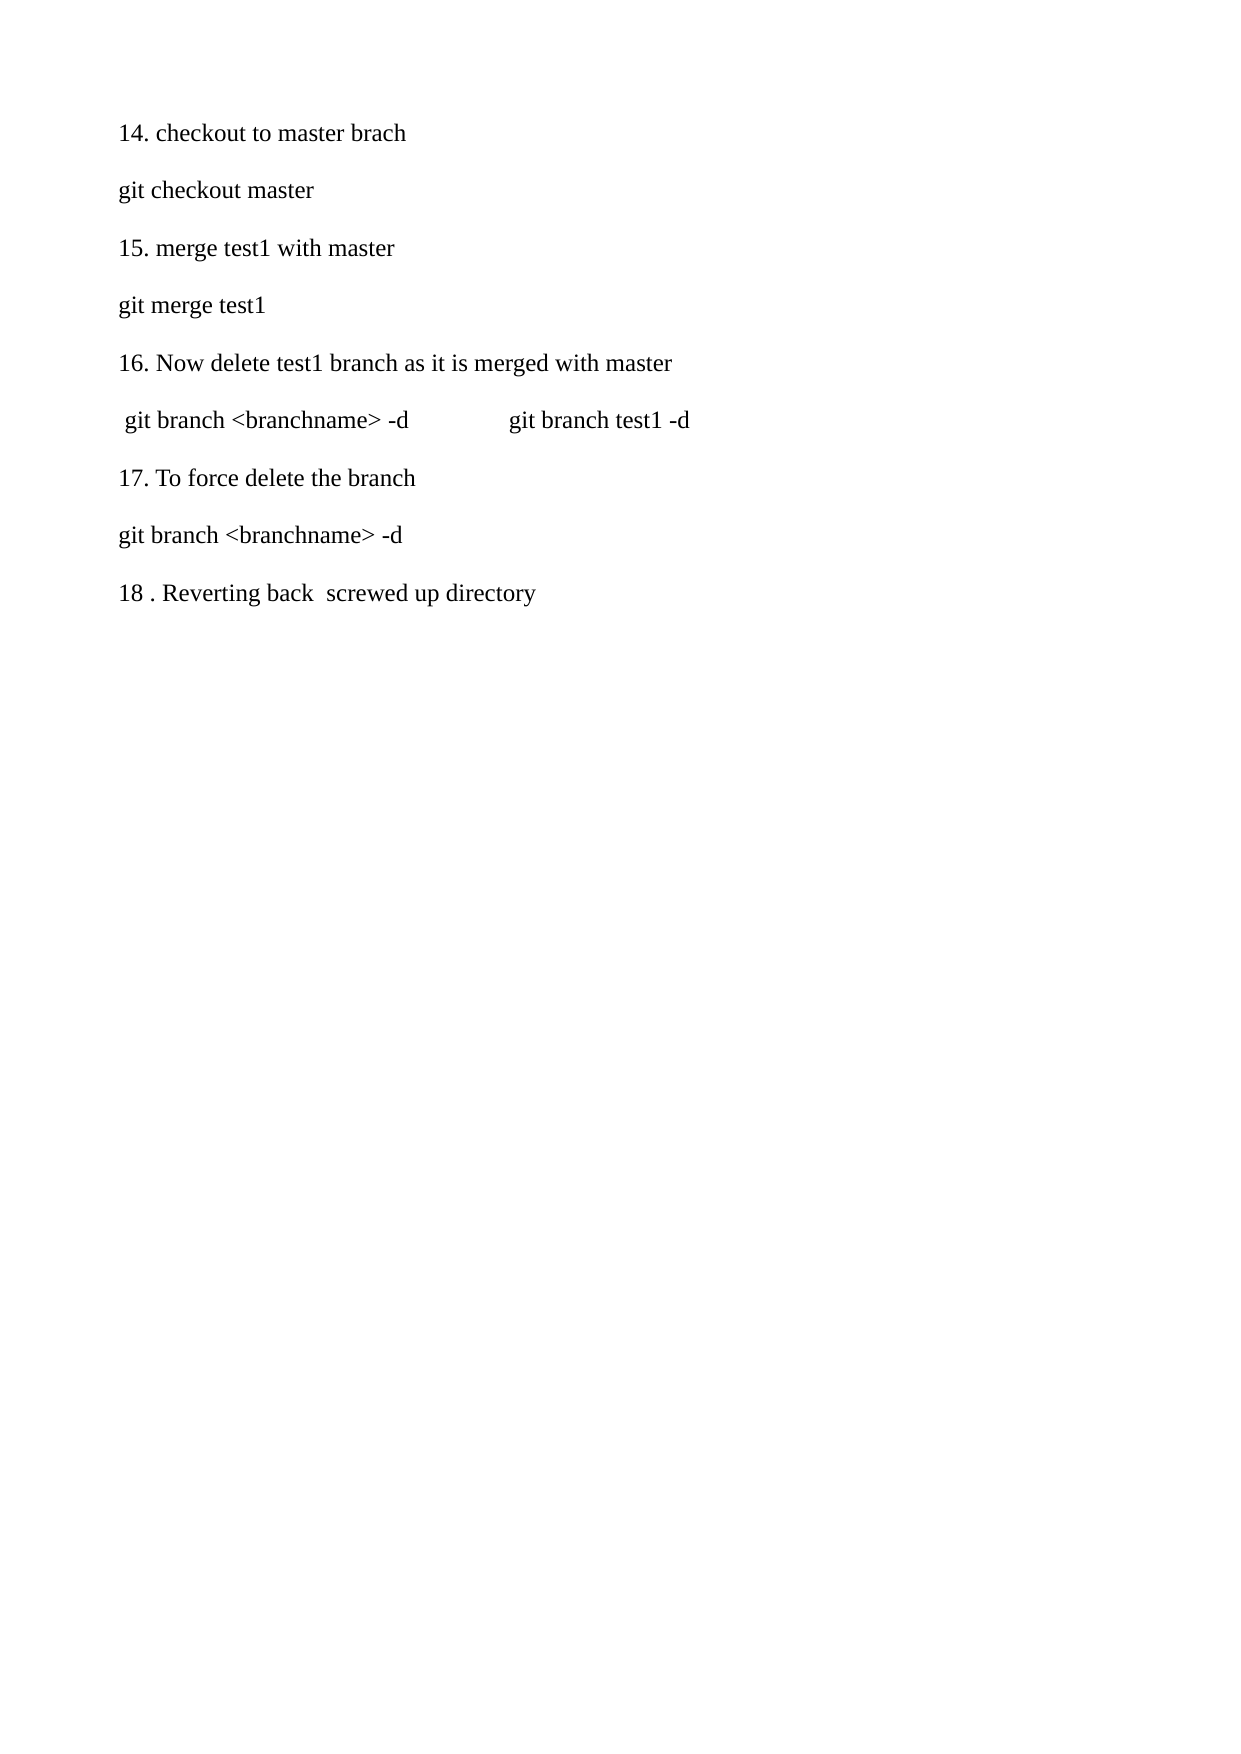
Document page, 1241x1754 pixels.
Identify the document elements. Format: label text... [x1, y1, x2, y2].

text 16. Now delete test1 branch as it is merged with master [118, 348, 1122, 377]
text 18 . Reverting back screwed up directory [118, 578, 1122, 607]
text 14. checkout to master brach [118, 118, 1122, 147]
text git checkout master [118, 176, 1122, 204]
text git branch <branchname> -d [118, 521, 1122, 549]
text 17. To force delete the branch [118, 463, 1122, 492]
text 15. merge test1 with master [118, 233, 1122, 262]
text git branch <branchname> -d git branch test1 -d [118, 406, 1122, 434]
text git merge test1 [118, 291, 1122, 319]
